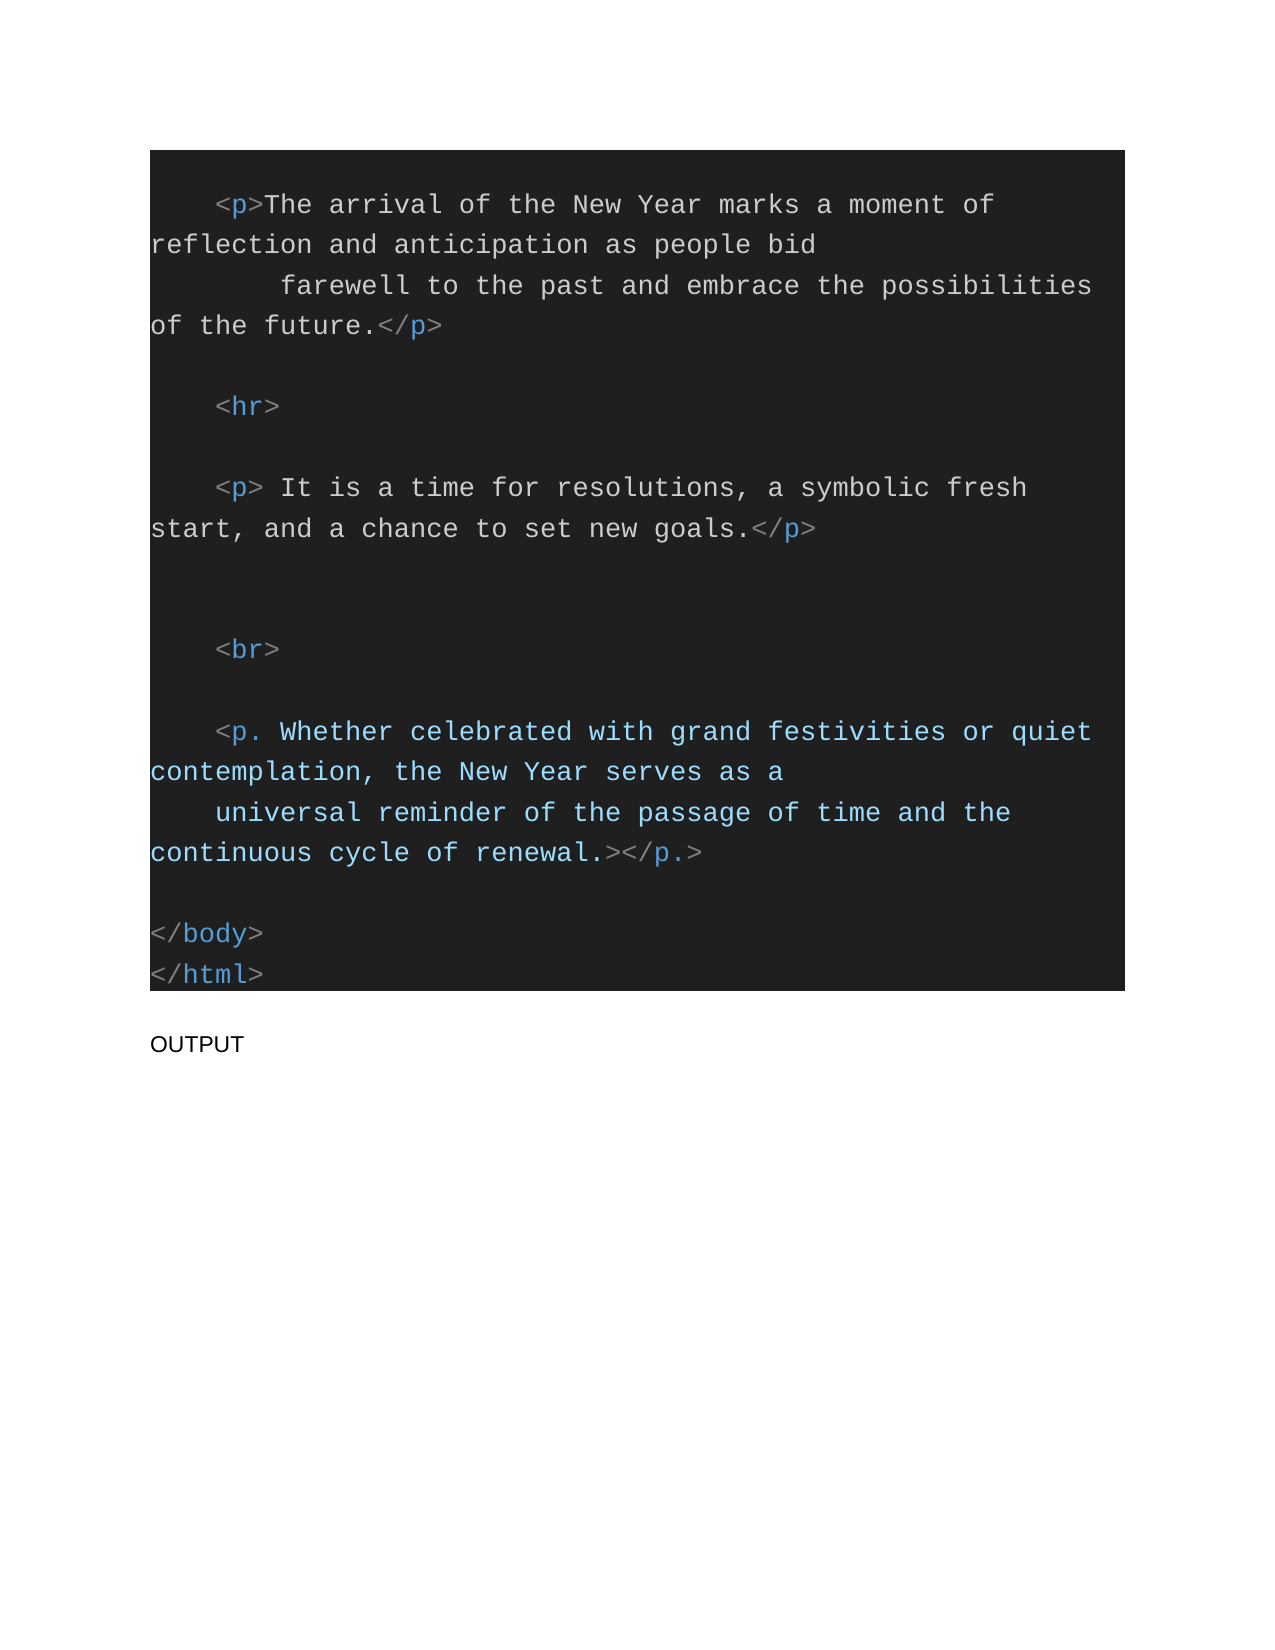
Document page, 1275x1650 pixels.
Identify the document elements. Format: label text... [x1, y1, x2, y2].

text <p>The arrival of the New Year marks a moment of reflection and anticipation as people bid [150, 191, 1125, 262]
text </body> [150, 920, 1125, 951]
text </html> [150, 960, 1125, 991]
text <p> It is a time for resolutions, a symbolic fresh start, and a chance to set new goals.</p> [150, 474, 1125, 545]
text <p. Whether celebrated with grand festivities or quiet contemplation, the New Year serves as a [150, 717, 1125, 788]
text universal reminder of the passage of time and the continuous cycle of renewal.></p.> [150, 798, 1125, 869]
text OUTPUT [150, 1031, 1125, 1057]
text farewell to the past and embrace the possibilities of the future.</p> [150, 272, 1125, 343]
text <hr> [150, 393, 1125, 424]
text <br> [150, 636, 1125, 667]
